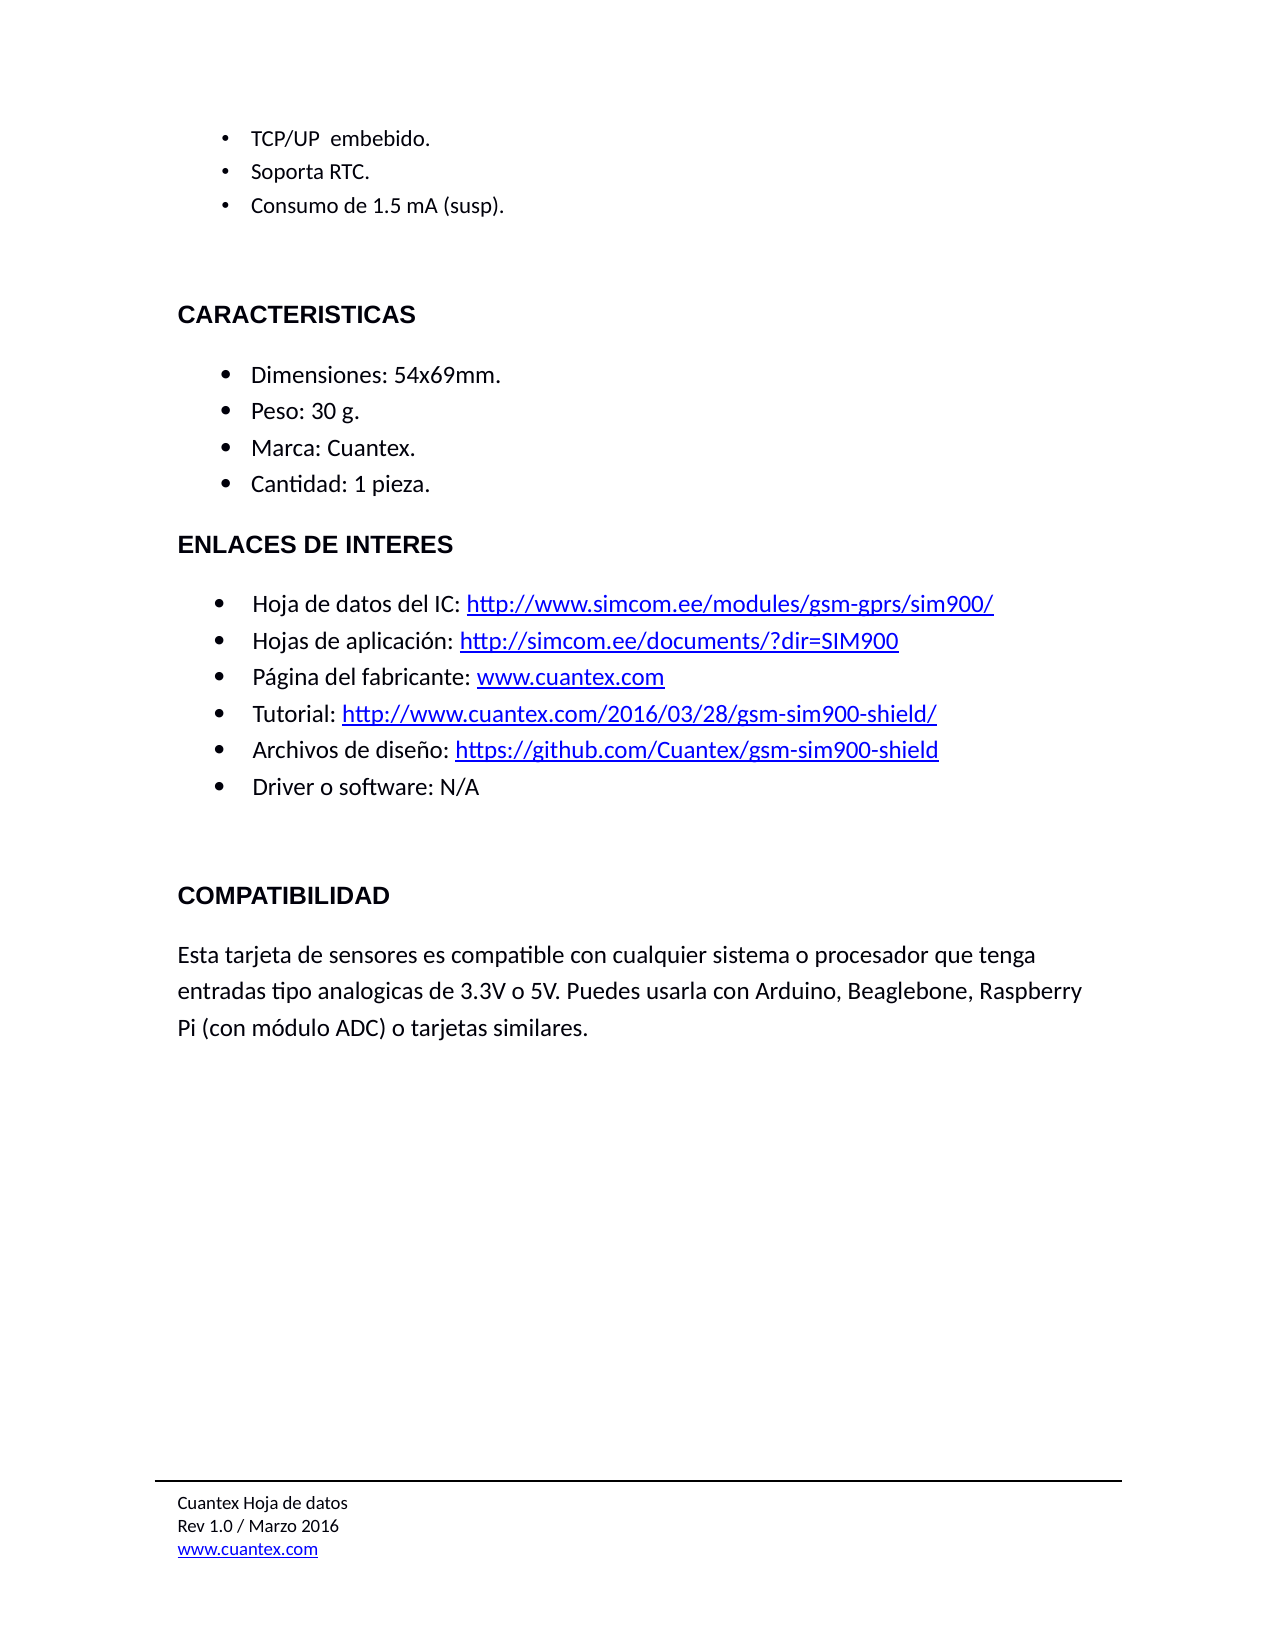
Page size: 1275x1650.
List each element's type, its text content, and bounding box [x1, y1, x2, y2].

list Driver o software: N/A [215, 771, 1098, 802]
list Consumo de 1.5 mA (susp). [221, 191, 1098, 219]
list Tutorial: http://www.cuantex.com/2016/03/28/gsm-sim900-shield/ [215, 698, 1098, 728]
list Soporta RTC. [221, 157, 1098, 185]
list Hoja de datos del IC: http://www.simcom.ee/modules/gsm-gprs/sim900/ [215, 588, 1098, 619]
subtitle ENLACES DE INTERES [177, 530, 1098, 559]
list TCP/UP embebido. [221, 124, 1098, 152]
list Hojas de aplicación: http://simcom.ee/documents/?dir=SIM900 [215, 625, 1098, 655]
list Dimensiones: 54x69mm. [221, 359, 1098, 389]
list Peso: 30 g. [221, 395, 1098, 426]
list Página del fabricante: www.cuantex.com [215, 661, 1098, 692]
list Cantidad: 1 pieza. [221, 468, 1098, 499]
subtitle CARACTERISTICAS [177, 301, 1098, 329]
text Esta tarjeta de sensores es compatible con cualquier sistema o procesador que tenga entradas tipo analogicas de 3.3V o 5V. Puedes usarla con Arduino, Beaglebone, Raspberry Pi (con módulo ADC) o tarjetas similares. [177, 939, 1098, 1043]
subtitle COMPATIBILIDAD [177, 881, 1098, 909]
list Archivos de diseño: https://github.com/Cuantex/gsm-sim900-shield [215, 734, 1098, 765]
list Marca: Cuantex. [221, 432, 1098, 462]
